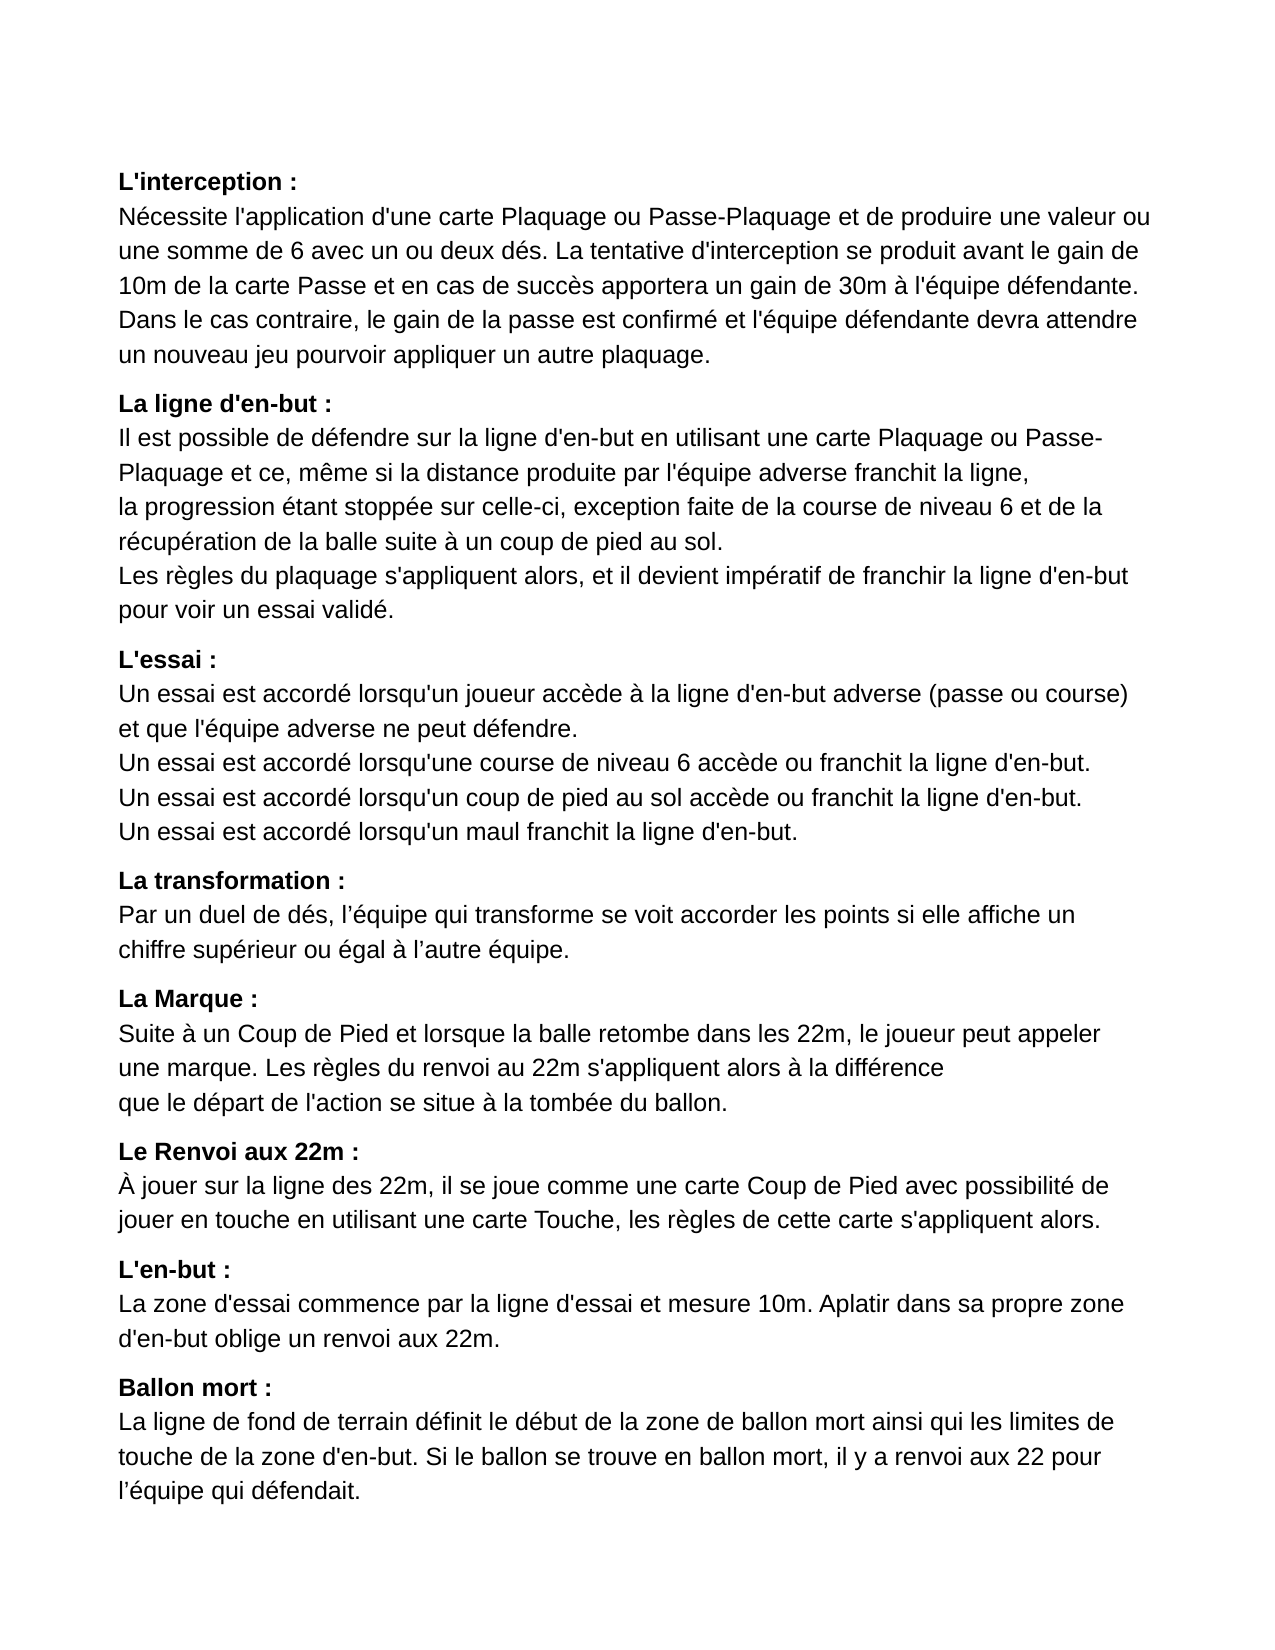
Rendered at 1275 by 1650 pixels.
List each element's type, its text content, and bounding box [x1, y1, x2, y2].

text Ballon mort : La ligne de fond de terrain définit le début de la zone de ballon mort ainsi qui les limites de touche de la zone d'en-but. Si le ballon se trouve en ballon mort, il y a renvoi aux 22 pour l’équipe qui défendait. [118, 1373, 1157, 1505]
text L'en-but : La zone d'essai commence par la ligne d'essai et mesure 10m. Aplatir dans sa propre zone d'en-but oblige un renvoi aux 22m. [118, 1254, 1157, 1352]
text Le Renvoi aux 22m : À jouer sur la ligne des 22m, il se joue comme une carte Coup de Pied avec possibilité de jouer en touche en utilisant une carte Touche, les règles de cette carte s'appliquent alors. [118, 1137, 1157, 1234]
text La ligne d'en-but : Il est possible de défendre sur la ligne d'en-but en utilisant une carte Plaquage ou Passe- Plaquage et ce, même si la distance produite par l'équipe adverse franchit la ligne, la progression étant stoppée sur celle-ci, exception faite de la course de niveau 6 et de la récupération de la balle suite à un coup de pied au sol. Les règles du plaquage s'appliquent alors, et il devient impératif de franchir la ligne d'en-but pour voir un essai validé. [118, 389, 1157, 624]
text La Marque : Suite à un Coup de Pied et lorsque la balle retombe dans les 22m, le joueur peut appeler une marque. Les règles du renvoi au 22m s'appliquent alors à la différence que le départ de l'action se situe à la tombée du ballon. [118, 984, 1157, 1116]
text L'essai : Un essai est accordé lorsqu'un joueur accède à la ligne d'en-but adverse (passe ou course) et que l'équipe adverse ne peut défendre. Un essai est accordé lorsqu'une course de niveau 6 accède ou franchit la ligne d'en-but. Un essai est accordé lorsqu'un coup de pied au sol accède ou franchit la ligne d'en-but. Un essai est accordé lorsqu'un maul franchit la ligne d'en-but. [118, 644, 1157, 846]
text La transformation : Par un duel de dés, l’équipe qui transforme se voit accorder les points si elle affiche un chiffre supérieur ou égal à l’autre équipe. [118, 866, 1157, 964]
text L'interception : Nécessite l'application d'une carte Plaquage ou Passe-Plaquage et de produire une valeur ou une somme de 6 avec un ou deux dés. La tentative d'interception se produit avant le gain de 10m de la carte Passe et en cas de succès apportera un gain de 30m à l'équipe défendante. Dans le cas contraire, le gain de la passe est confirmé et l'équipe défendante devra attendre un nouveau jeu pourvoir appliquer un autre plaquage. [118, 167, 1157, 368]
